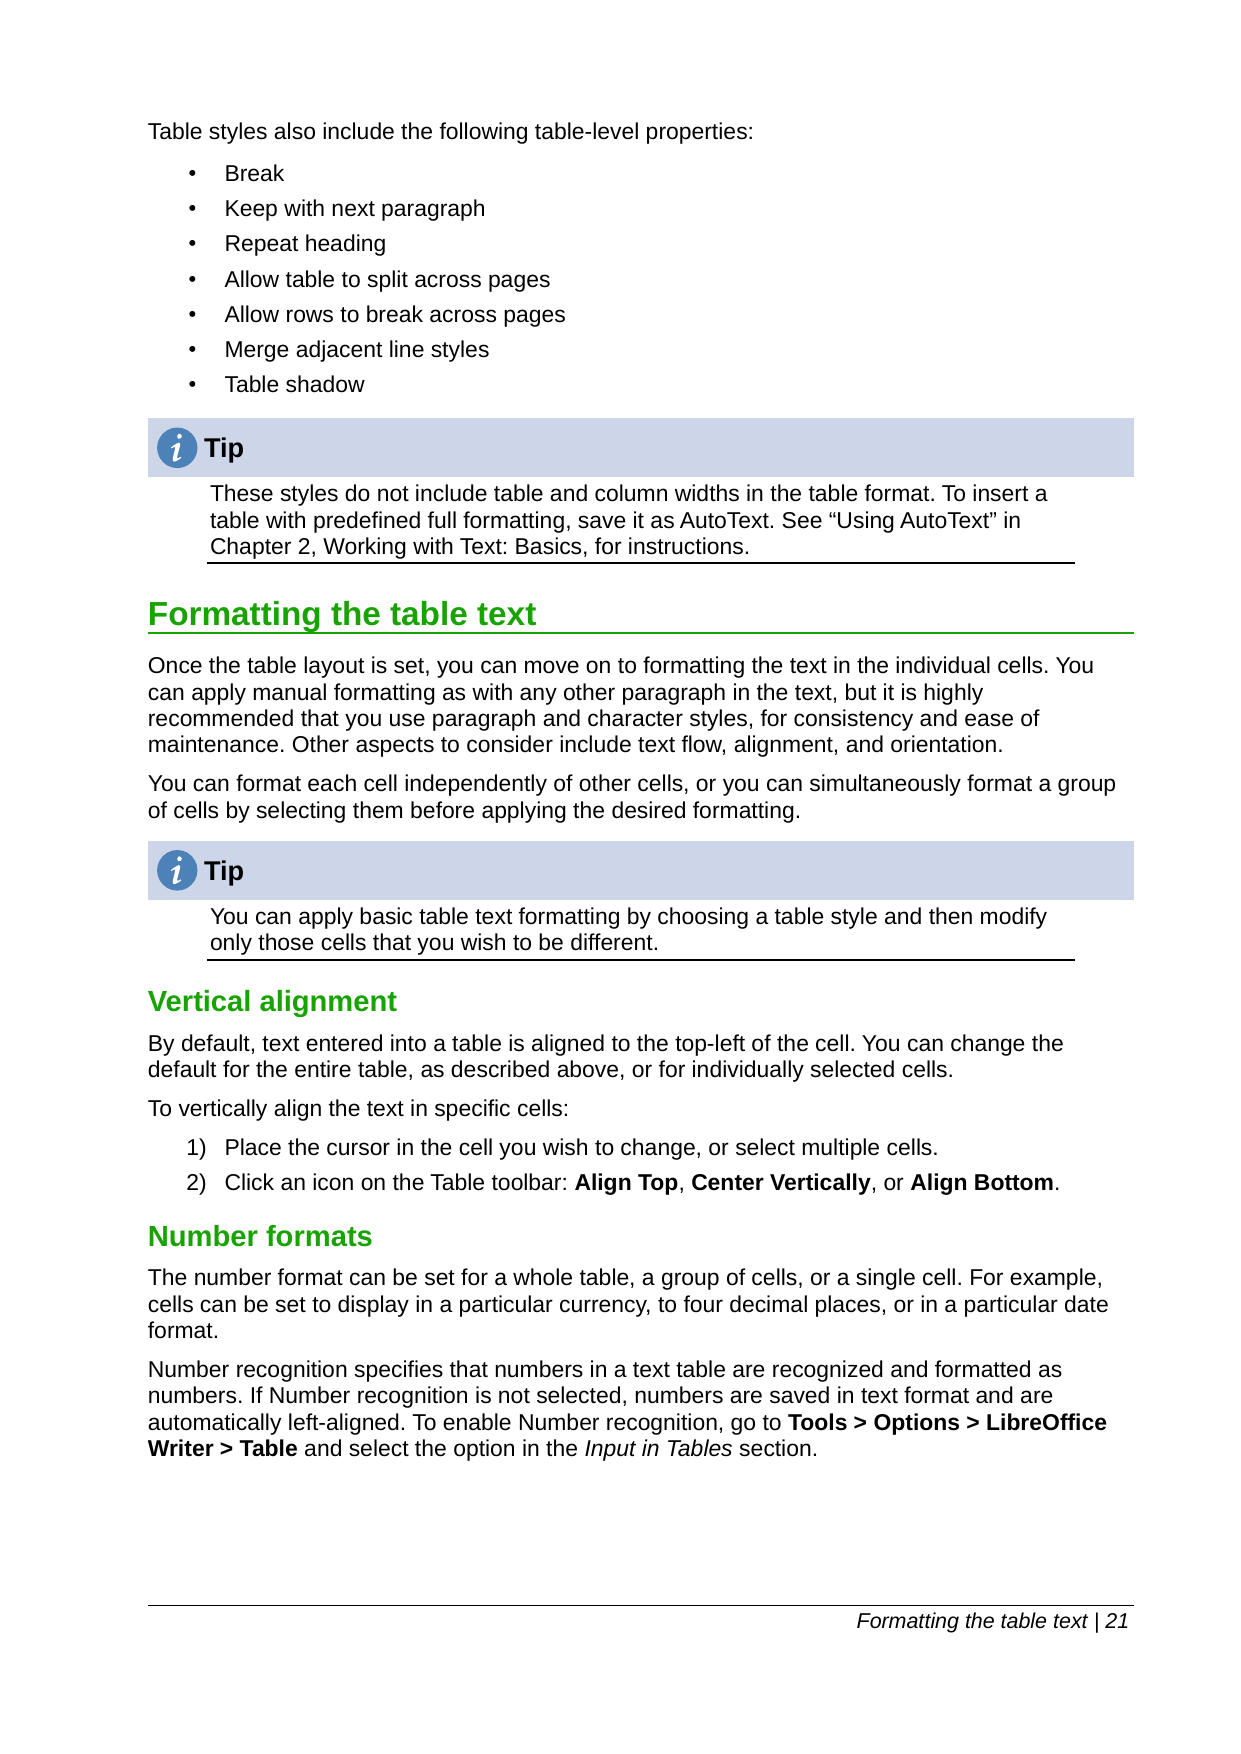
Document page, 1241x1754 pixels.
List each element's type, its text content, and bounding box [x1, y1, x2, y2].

text Number recognition specifies that numbers in a text table are recognized and formatted as numbers. If Number recognition is not selected, numbers are saved in text format and are automatically left-aligned. To enable Number recognition, go to Tools > Options > LibreOffice Writer > Table and select the option in the Input in Tables section. [148, 1356, 1134, 1461]
list Allow table to split across pages [185, 263, 1134, 292]
list Merge adjacent line styles [185, 333, 1134, 362]
list Table styles also include the following table-level properties: [148, 118, 1134, 144]
text You can apply basic table text formatting by choosing a table style and then modify only those cells that you wish to be different. [207, 900, 1075, 959]
text These styles do not include table and column widths in the table format. To insert a table with predefined full formatting, save it as AutoText. See “Using AutoText” in Chapter 2, Working with Text: Basics, for instructions. [207, 477, 1075, 562]
list Repeat heading [185, 227, 1134, 257]
text The number format can be set for a whole table, a group of cells, or a single cell. For example, cells can be set to display in a particular currency, to four decimal places, or in a particular date format. [148, 1264, 1134, 1343]
list Break [185, 157, 1134, 186]
list Click an icon on the Table toolbar: Align Top, Center Vertically, or Align Bottom. [207, 1169, 1134, 1195]
subtitle Formatting the table text [148, 594, 1134, 632]
subtitle Tip [148, 418, 1134, 477]
list To vertically align the text in specific cells: [148, 1095, 1134, 1121]
list Place the cursor in the cell you wish to change, or select multiple cells. [207, 1134, 1134, 1160]
list Table shadow [185, 368, 1134, 400]
list Allow rows to break across pages [185, 298, 1134, 327]
subtitle Number formats [148, 1219, 1134, 1252]
text By default, text entered into a table is aligned to the top-left of the cell. You can change the default for the entire table, as described above, or for individually selected cells. [148, 1030, 1134, 1082]
text You can format each cell independently of other cells, or you can simultaneously format a group of cells by selecting them before applying the desired formatting. [148, 770, 1134, 823]
text Once the table layout is set, you can move on to formatting the text in the individual cells. You can apply manual formatting as with any other paragraph in the text, but it is highly recommended that you use paragraph and character styles, for consistency and ease of maintenance. Other aspects to consider include text flow, alignment, and orientation. [148, 652, 1134, 758]
subtitle Tip [148, 841, 1134, 900]
list Keep with next paragraph [185, 192, 1134, 221]
subtitle Vertical alignment [148, 984, 1134, 1018]
